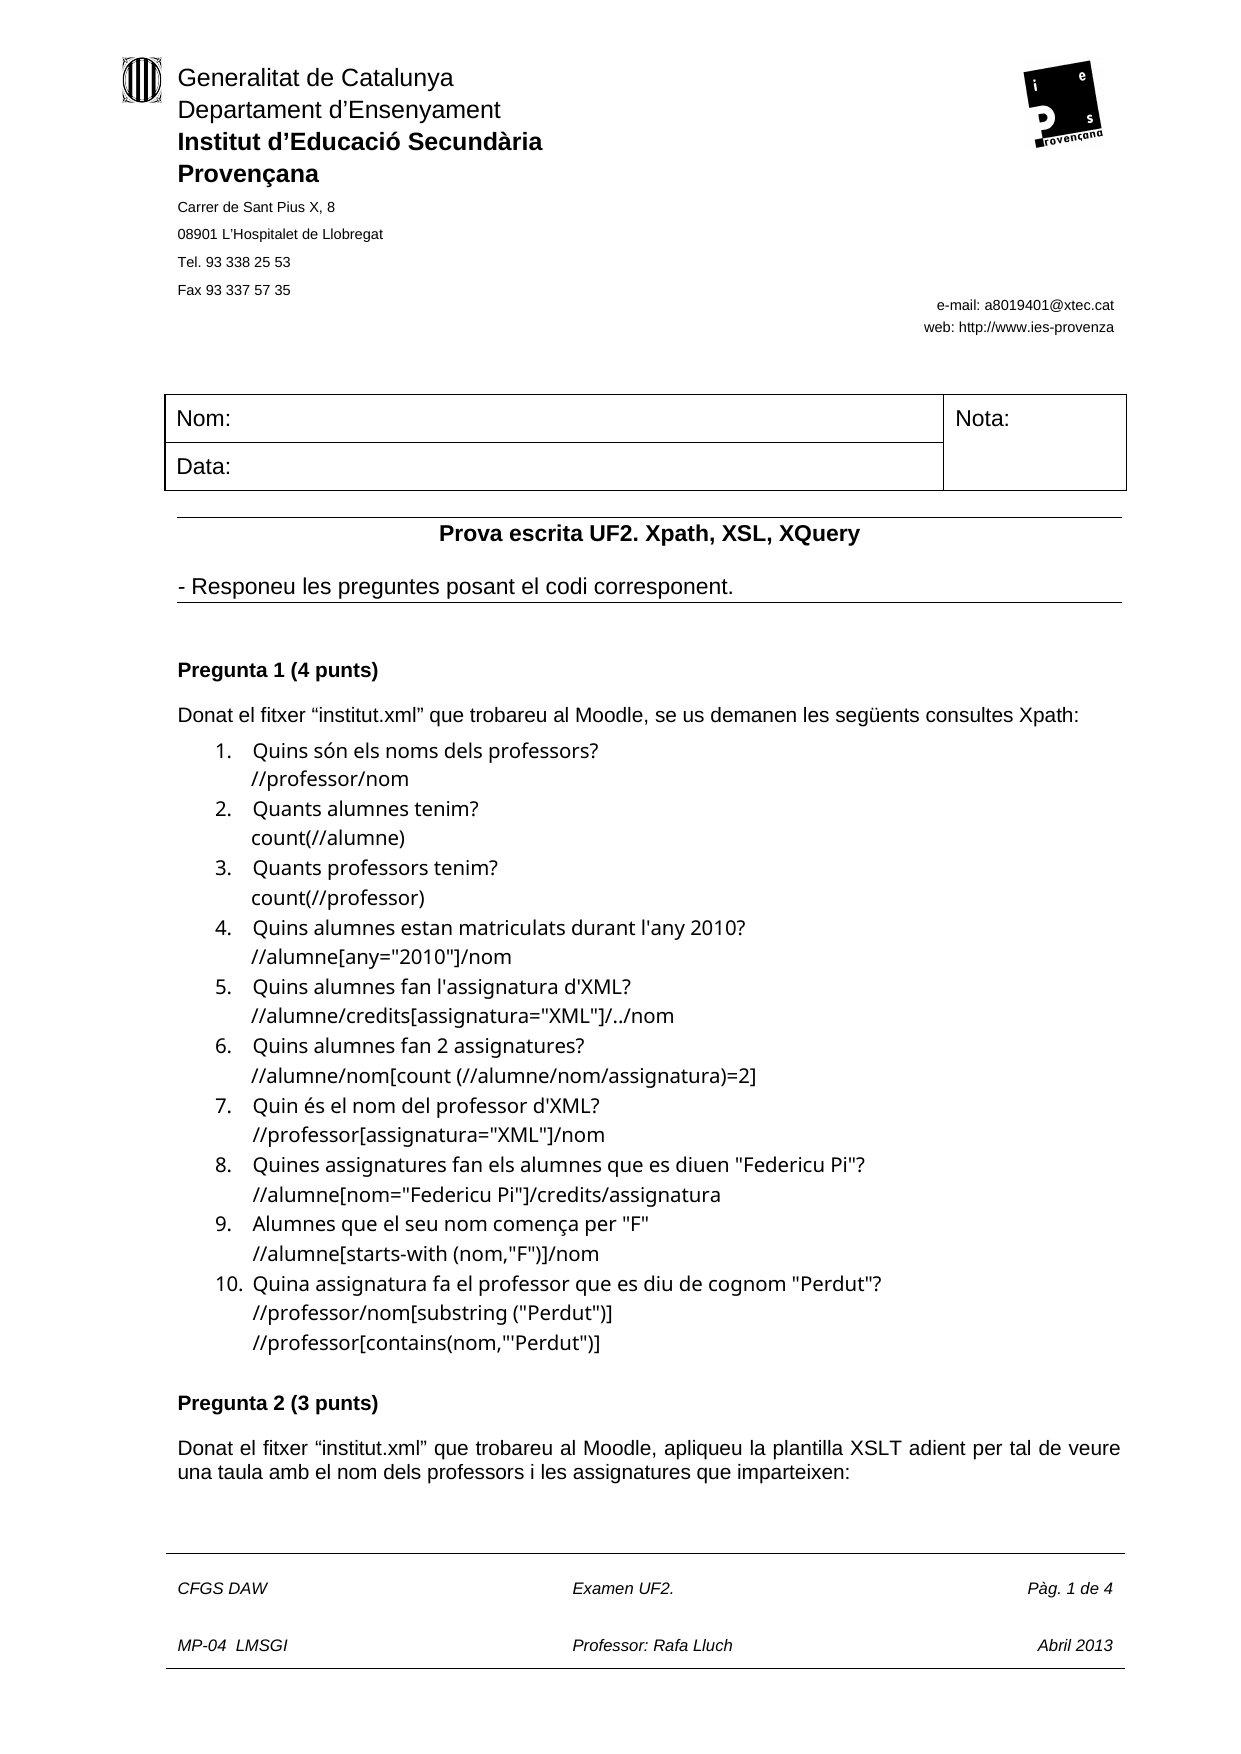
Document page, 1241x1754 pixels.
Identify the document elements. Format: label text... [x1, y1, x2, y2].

text count(//alumne) [177, 822, 1122, 852]
picture [122, 57, 162, 103]
list Quins són els noms dels professors? [215, 737, 1122, 765]
text Pregunta 1 (4 punts) [177, 658, 1122, 682]
text count(//professor) [177, 881, 1122, 911]
list Quins alumnes estan matriculats durant l'any 2010? [215, 911, 1122, 941]
list Quins alumnes fan 2 assignatures? [215, 1030, 1122, 1059]
list Quins alumnes fan l'assignatura d'XML? [215, 971, 1122, 1000]
text Donat el fitxer “institut.xml” que trobareu al Moodle, se us demanen les següents consultes Xpath: [177, 703, 1122, 727]
text //alumne/credits[assignatura="XML"]/../nom [177, 1000, 1122, 1030]
list //professor[contains(nom,"'Perdut")] [215, 1327, 1122, 1356]
list //professor/nom[substring ("Perdut")] [215, 1297, 1122, 1327]
table_cell Data: [166, 443, 943, 490]
list //alumne[starts-with (nom,"F")]/nom [215, 1238, 1122, 1267]
list Alumnes que el seu nom comença per "F" [215, 1208, 1122, 1238]
text //professor/nom [177, 765, 1122, 792]
text - Responeu les preguntes posant el codi corresponent. [177, 570, 1122, 602]
text Pregunta 2 (3 punts) [177, 1391, 1122, 1415]
text Prova escrita UF2. Xpath, XSL, XQuery [177, 518, 1122, 547]
list Quin és el nom del professor d'XML? [215, 1089, 1122, 1119]
list //professor[assignatura="XML"]/nom [215, 1119, 1122, 1149]
list //alumne[nom="Federicu Pi"]/credits/assignatura [215, 1178, 1122, 1208]
text //alumne/nom[count (//alumne/nom/assignatura)=2] [177, 1059, 1122, 1089]
text Donat el fitxer “institut.xml” que trobareu al Moodle, apliqueu la plantilla XSLT adient per tal de veure una taula amb el nom dels professors i les assignatures que imparteixen: [177, 1436, 1122, 1483]
list Quants alumnes tenim? [215, 792, 1122, 822]
table_header Nom: [166, 395, 943, 442]
picture [1022, 58, 1105, 149]
list Quants professors tenim? [215, 852, 1122, 881]
table_header Nota: [944, 395, 1126, 490]
text //alumne[any="2010"]/nom [177, 941, 1122, 971]
list Quines assignatures fan els alumnes que es diuen "Federicu Pi"? [215, 1149, 1122, 1178]
list Quina assignatura fa el professor que es diu de cognom "Perdut"? [215, 1267, 1122, 1297]
